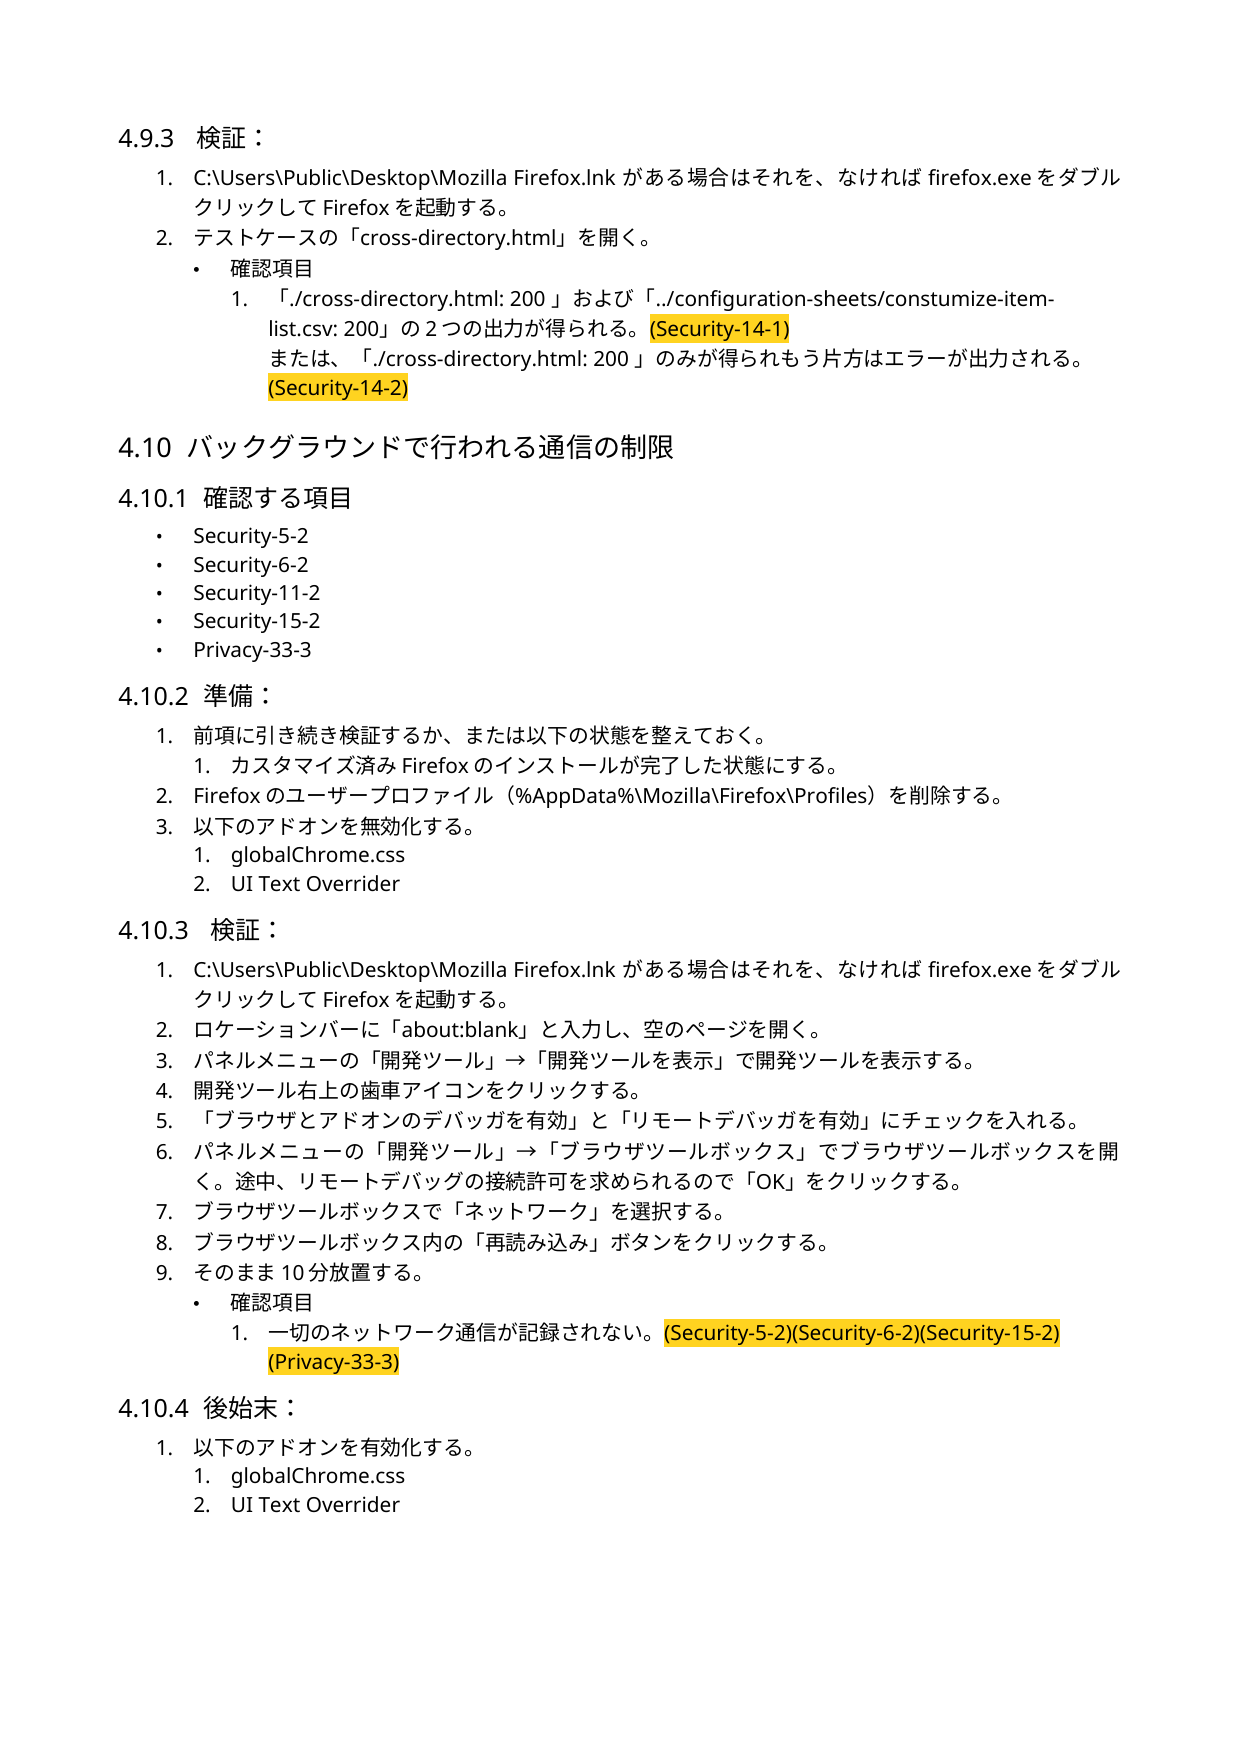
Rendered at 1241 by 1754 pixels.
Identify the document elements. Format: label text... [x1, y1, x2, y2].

list パネルメニューの「開発ツール」→「開発ツールを表示」で開発ツールを表示する。 [156, 1044, 1122, 1074]
list 前項に引き続き検証するか、または以下の状態を整えておく。 [156, 719, 1122, 749]
subtitle 検証： [118, 910, 1122, 947]
list パネルメニューの「開発ツール」→「ブラウザツールボックス」でブラウザツールボックスを開く。途中、リモートデバッグの接続許可を求められるので「OK」をクリックする。 [156, 1135, 1122, 1196]
subtitle 確認する項目 [118, 478, 1122, 515]
subtitle 準備： [118, 676, 1122, 713]
list globalChrome.css [193, 840, 1122, 869]
list 以下のアドオンを無効化する。 [156, 810, 1122, 840]
list 「ブラウザとアドオンのデバッガを有効」と「リモートデバッガを有効」にチェックを入れる。 [156, 1104, 1122, 1135]
list globalChrome.css [193, 1461, 1122, 1490]
list そのまま10分放置する。 [156, 1256, 1122, 1286]
subtitle バックグラウンドで行われる通信の制限 [118, 426, 1122, 466]
list ロケーションバーに「about:blank」と入力し、空のページを開く。 [156, 1014, 1122, 1044]
list 確認項目 [193, 1286, 1122, 1317]
subtitle 後始末： [118, 1388, 1122, 1425]
list Security-6-2 [156, 550, 1122, 578]
list 「./cross-directory.html: 200 」および「../configuration-sheets/constumize-item-list.csv: 200」の2つの出力が得られる。(Security-14-1) または、「./cross-directory.html: 200 」のみが得られもう片方はエラーが出力される。(Security-14-2) [231, 282, 1122, 401]
list Firefoxのユーザープロファイル（%AppData%\Mozilla\Firefox\Profiles）を削除する。 [156, 780, 1122, 810]
list Privacy-33-3 [156, 635, 1122, 663]
list C:\Users\Public\Desktop\Mozilla Firefox.lnk がある場合はそれを、なければfirefox.exeをダブルクリックしてFirefoxを起動する。 [156, 953, 1122, 1014]
list C:\Users\Public\Desktop\Mozilla Firefox.lnk がある場合はそれを、なければfirefox.exeをダブルクリックしてFirefoxを起動する。 [156, 161, 1122, 221]
list カスタマイズ済みFirefoxのインストールが完了した状態にする。 [193, 749, 1122, 780]
list UI Text Overrider [193, 869, 1122, 897]
list 確認項目 [193, 252, 1122, 282]
list 開発ツール右上の歯車アイコンをクリックする。 [156, 1074, 1122, 1104]
list UI Text Overrider [193, 1490, 1122, 1518]
list Security-5-2 [156, 521, 1122, 550]
list ブラウザツールボックス内の「再読み込み」ボタンをクリックする。 [156, 1226, 1122, 1256]
list Security-15-2 [156, 607, 1122, 635]
list 以下のアドオンを有効化する。 [156, 1431, 1122, 1461]
subtitle 検証： [118, 118, 1122, 154]
list Security-11-2 [156, 578, 1122, 607]
list ブラウザツールボックスで「ネットワーク」を選択する。 [156, 1196, 1122, 1226]
list テストケースの「cross-directory.html」を開く。 [156, 221, 1122, 252]
list 一切のネットワーク通信が記録されない。(Security-5-2)(Security-6-2)(Security-15-2)(Privacy-33-3) [231, 1317, 1122, 1375]
